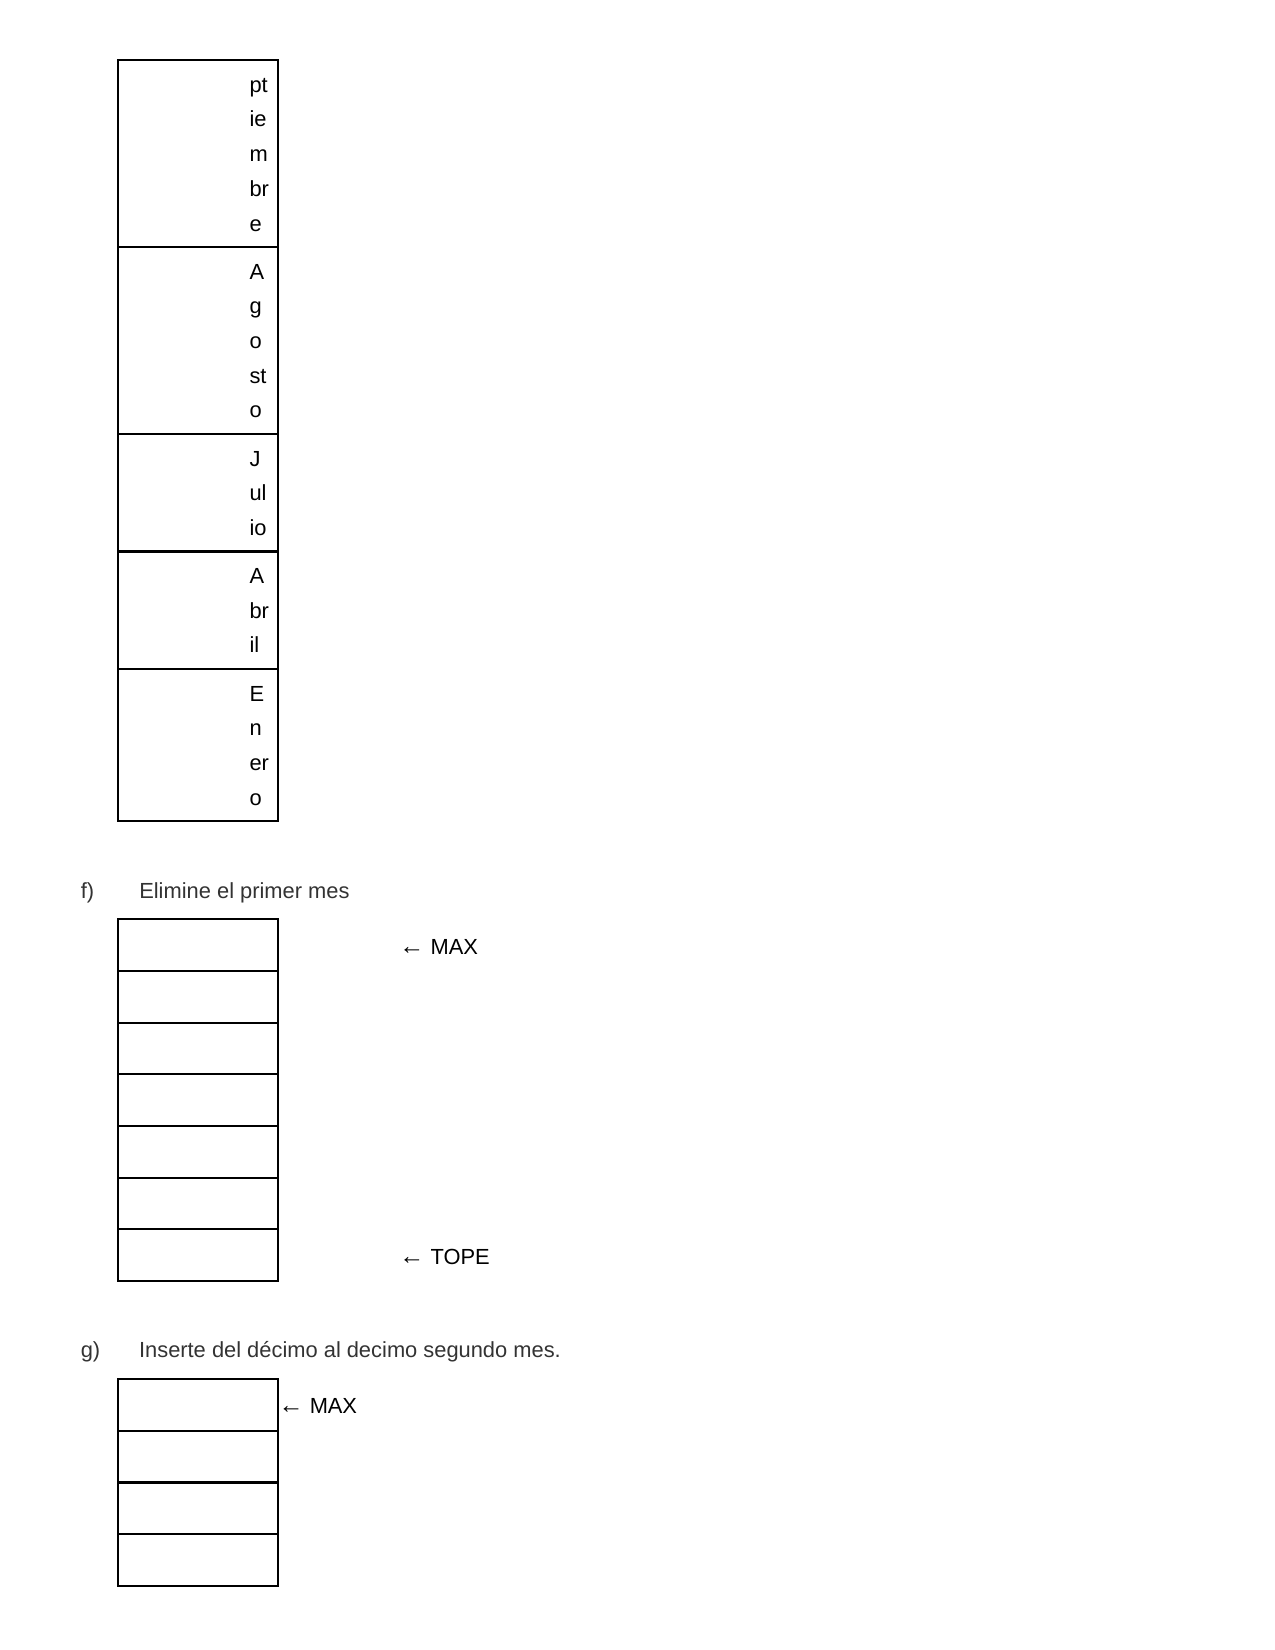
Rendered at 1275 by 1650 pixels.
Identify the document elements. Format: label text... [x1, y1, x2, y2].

table_cell [119, 1230, 277, 1280]
table_cell [279, 1125, 626, 1177]
table_header ← MAX [279, 918, 626, 970]
table_cell [279, 1177, 626, 1228]
text g) Inserte del décimo al decimo segundo mes. [81, 1331, 1205, 1365]
table_cell [119, 1179, 277, 1228]
table_cell [119, 1484, 277, 1533]
table_cell Agosto [119, 248, 277, 433]
table_cell ← TOPE [279, 1228, 626, 1280]
table_cell [279, 1073, 626, 1125]
table_cell [119, 1075, 277, 1125]
table_cell [119, 972, 277, 1022]
table_cell [279, 550, 526, 668]
table_cell [279, 1022, 626, 1073]
table_cell [279, 246, 526, 433]
table_cell [279, 668, 526, 820]
table_cell [119, 1127, 277, 1177]
table_cell [279, 1481, 596, 1533]
table_cell [279, 59, 526, 246]
table_cell [279, 970, 626, 1022]
table_header [119, 920, 277, 970]
table_cell [279, 1430, 596, 1481]
table_cell [279, 1533, 596, 1585]
text f) Elimine el primer mes [81, 871, 1205, 905]
table_cell [119, 1535, 277, 1585]
table_cell Julio [119, 435, 277, 550]
table_cell [279, 433, 526, 550]
table_cell ptiembre [119, 61, 277, 246]
table_cell [119, 1024, 277, 1073]
table_header ← MAX [279, 1378, 596, 1430]
table_header [119, 1380, 277, 1430]
table_cell [119, 1432, 277, 1481]
table_cell Enero [119, 670, 277, 820]
table_cell Abril [119, 553, 277, 668]
